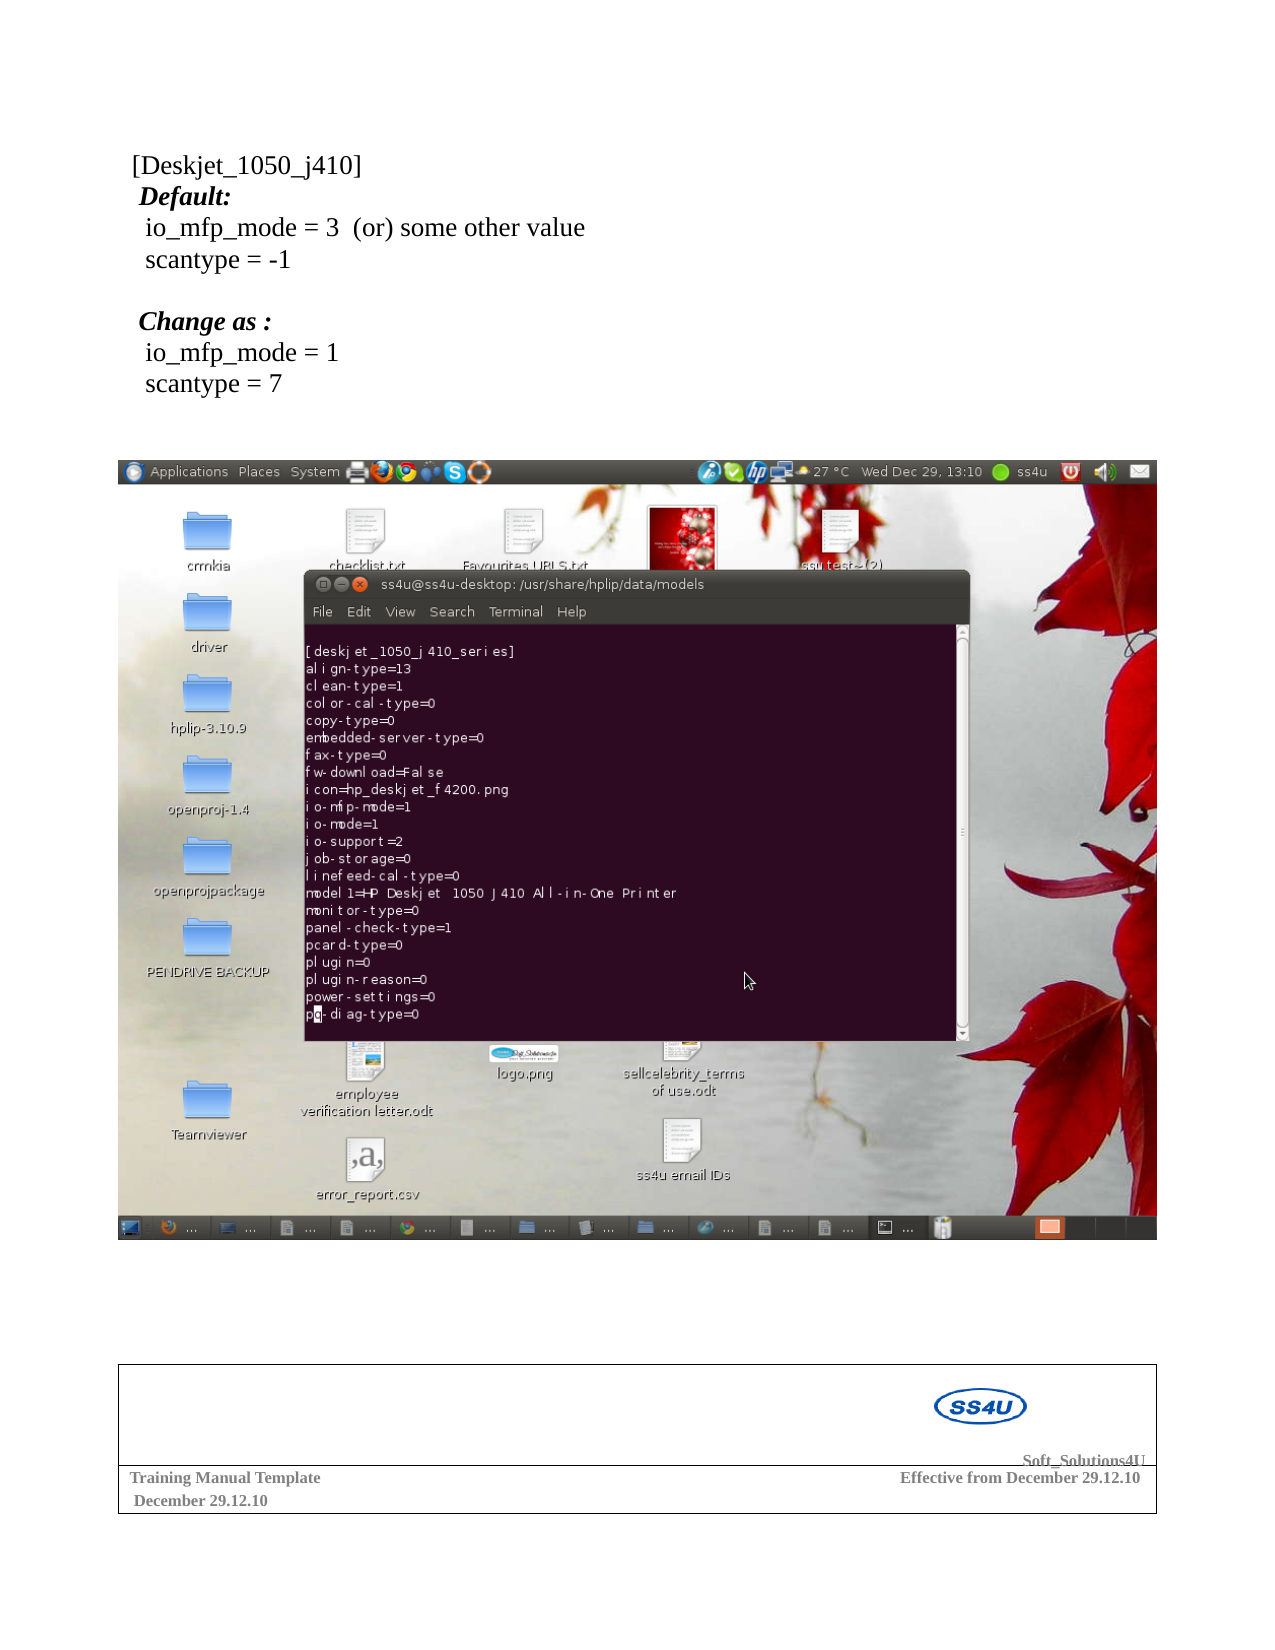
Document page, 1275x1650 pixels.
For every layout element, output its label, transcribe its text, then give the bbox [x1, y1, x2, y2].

text [Deskjet_1050_j410] [118, 149, 1157, 180]
text scantype = 7 [118, 367, 1157, 398]
text scantype = -1 [118, 243, 1157, 274]
table_cell Training Manual Template Effective from December 29.12.10 December 29.12.10 [119, 1466, 1156, 1512]
table_header Soft_Solutions4U Quality System Procedure [119, 1365, 1156, 1465]
picture [925, 1387, 1117, 1425]
picture [118, 460, 1157, 1240]
text Default: [118, 180, 1157, 212]
text io_mfp_mode = 3 (or) some other value [118, 212, 1157, 243]
text Change as : [118, 305, 1157, 336]
text io_mfp_mode = 1 [118, 336, 1157, 367]
